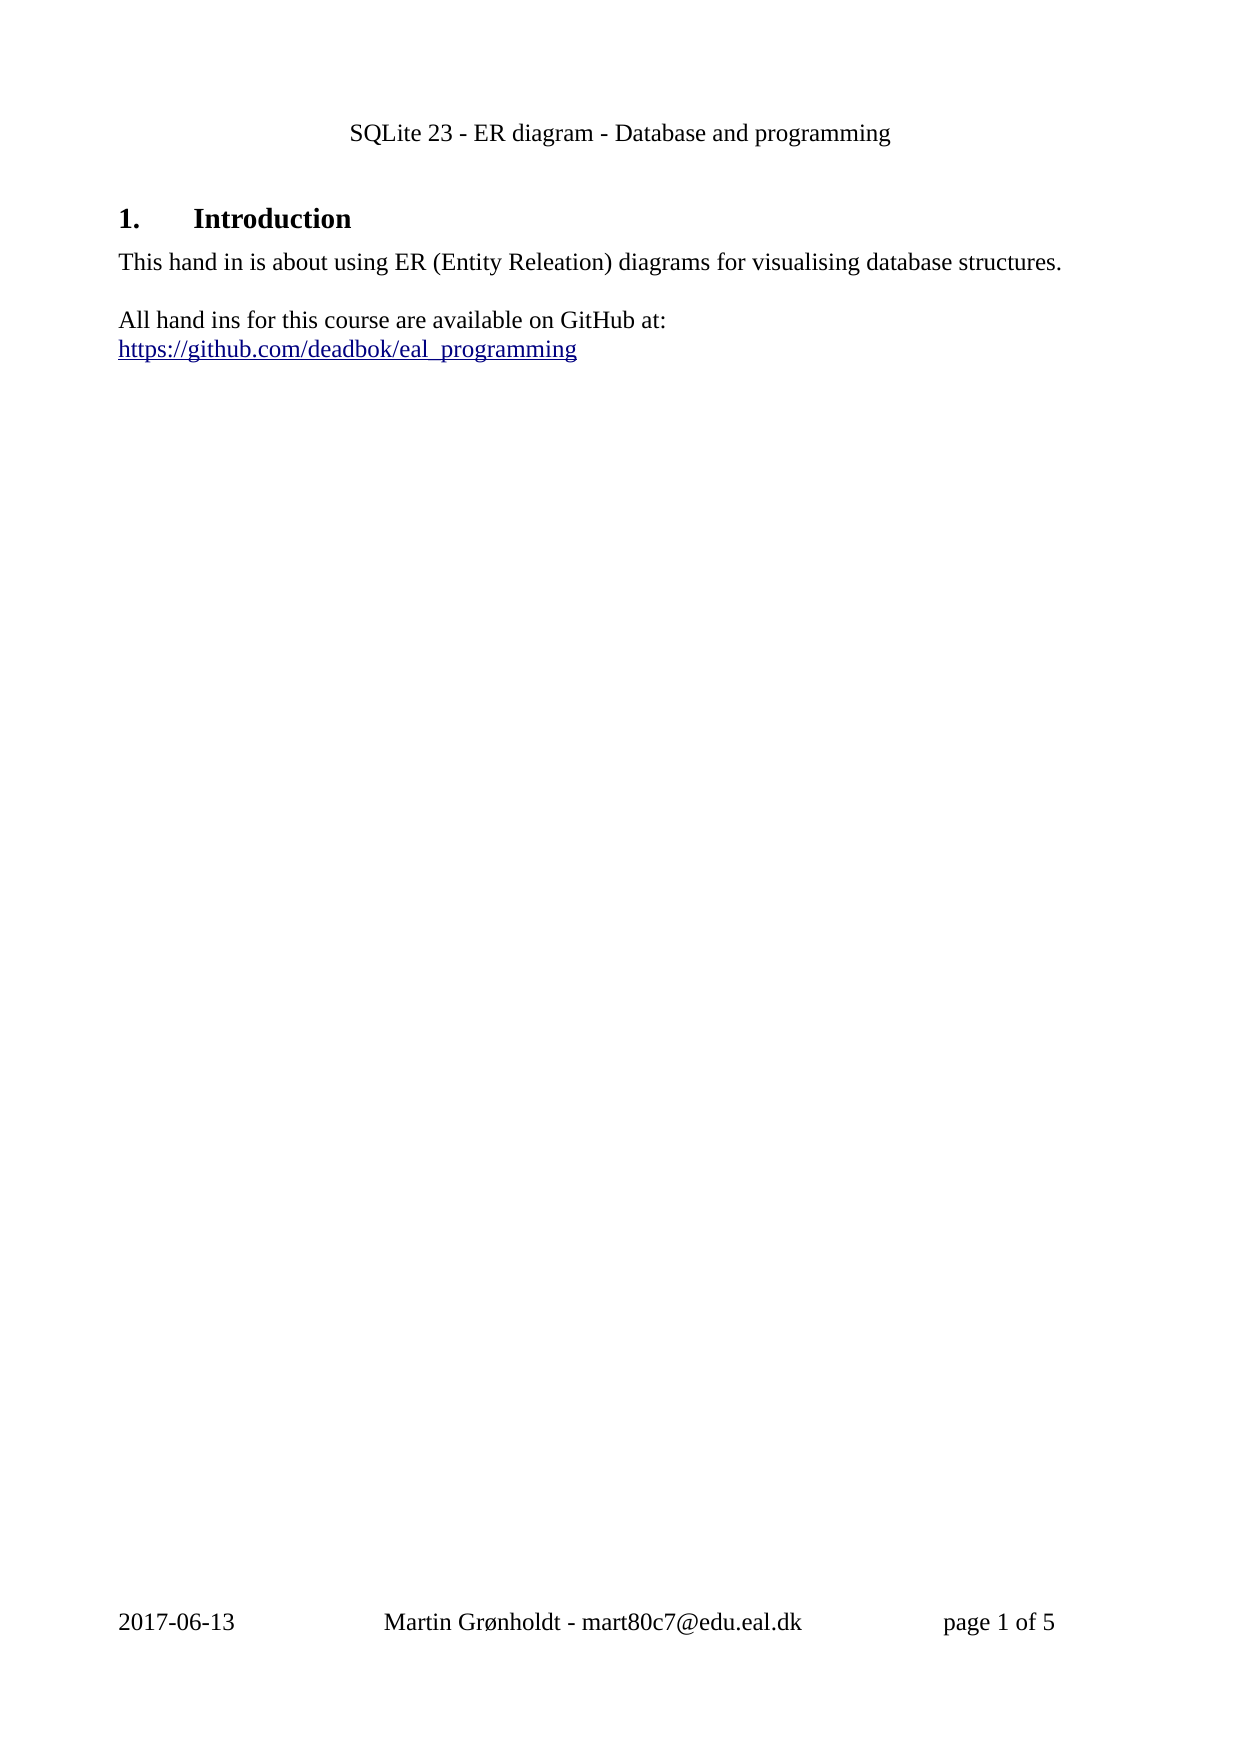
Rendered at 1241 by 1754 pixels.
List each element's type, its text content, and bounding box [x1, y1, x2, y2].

text https://github.com/deadbok/eal_programming [118, 334, 1122, 362]
subtitle Introduction [118, 201, 1122, 235]
text All hand ins for this course are available on GitHub at: [118, 305, 1122, 334]
text This hand in is about using ER (Entity Releation) diagrams for visualising database structures. [118, 247, 1122, 276]
